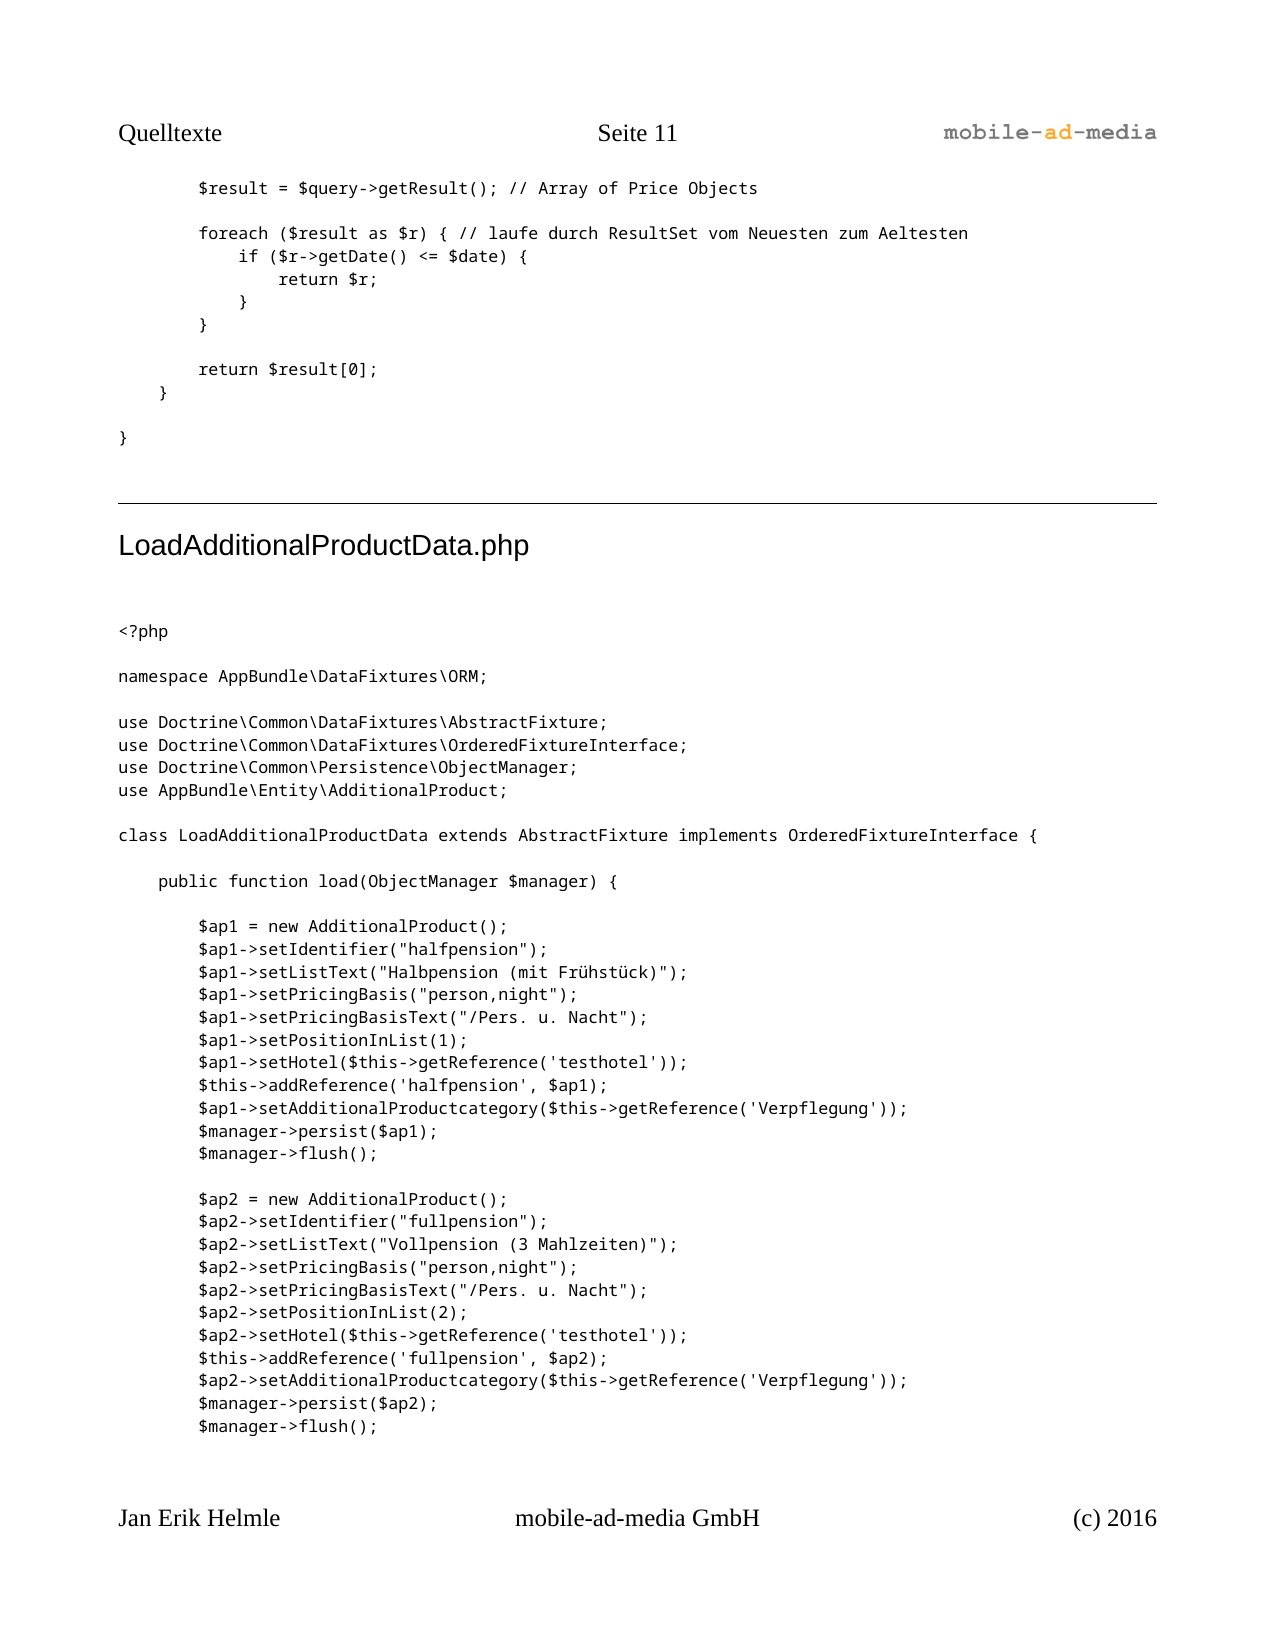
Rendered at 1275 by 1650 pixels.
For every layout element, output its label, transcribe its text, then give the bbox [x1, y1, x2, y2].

text $ap1->setHotel($this->getReference('testhotel')); [118, 1051, 1157, 1074]
text $ap2->setPricingBasisText("/Pers. u. Nacht"); [118, 1278, 1157, 1301]
text } [118, 313, 1157, 335]
text $ap1->setListText("Halbpension (mit Frühstück)"); [118, 960, 1157, 983]
text } [118, 290, 1157, 313]
text return $r; [118, 267, 1157, 290]
text $ap2->setPricingBasis("person,night"); [118, 1255, 1157, 1278]
text public function load(ObjectManager $manager) { [118, 869, 1157, 892]
text $result = $query->getResult(); // Array of Price Objects [118, 176, 1157, 199]
text $ap1->setPositionInList(1); [118, 1028, 1157, 1051]
text $ap1->setAdditionalProductcategory($this->getReference('Verpflegung')); [118, 1096, 1157, 1119]
text class LoadAdditionalProductData extends AbstractFixture implements OrderedFixtureInterface { [118, 824, 1157, 847]
text $this->addReference('fullpension', $ap2); [118, 1346, 1157, 1369]
text $ap1 = new AdditionalProduct(); [118, 915, 1157, 937]
text return $result[0]; [118, 358, 1157, 381]
text namespace AppBundle\DataFixtures\ORM; [118, 665, 1157, 688]
text if ($r->getDate() <= $date) { [118, 244, 1157, 267]
text } [118, 381, 1157, 403]
text $ap2->setAdditionalProductcategory($this->getReference('Verpflegung')); [118, 1369, 1157, 1392]
text $manager->persist($ap2); [118, 1392, 1157, 1414]
text use AppBundle\Entity\AdditionalProduct; [118, 778, 1157, 801]
text $manager->flush(); [118, 1414, 1157, 1437]
text $manager->flush(); [118, 1142, 1157, 1164]
text $manager->persist($ap1); [118, 1119, 1157, 1142]
text $ap1->setIdentifier("halfpension"); [118, 937, 1157, 960]
text $ap1->setPricingBasisText("/Pers. u. Nacht"); [118, 1006, 1157, 1028]
text $ap1->setPricingBasis("person,night"); [118, 983, 1157, 1006]
text use Doctrine\Common\Persistence\ObjectManager; [118, 756, 1157, 778]
text $ap2->setPositionInList(2); [118, 1301, 1157, 1323]
text use Doctrine\Common\DataFixtures\OrderedFixtureInterface; [118, 733, 1157, 756]
text $this->addReference('halfpension', $ap1); [118, 1074, 1157, 1096]
text $ap2->setHotel($this->getReference('testhotel')); [118, 1323, 1157, 1346]
text foreach ($result as $r) { // laufe durch ResultSet vom Neuesten zum Aeltesten [118, 222, 1157, 244]
text } [118, 426, 1157, 449]
text $ap2 = new AdditionalProduct(); [118, 1187, 1157, 1210]
text <?php [118, 619, 1157, 642]
text $ap2->setListText("Vollpension (3 Mahlzeiten)"); [118, 1233, 1157, 1255]
subtitle LoadAdditionalProductData.php [118, 528, 1157, 562]
text $ap2->setIdentifier("fullpension"); [118, 1210, 1157, 1233]
text use Doctrine\Common\DataFixtures\AbstractFixture; [118, 710, 1157, 733]
picture [943, 118, 1157, 145]
